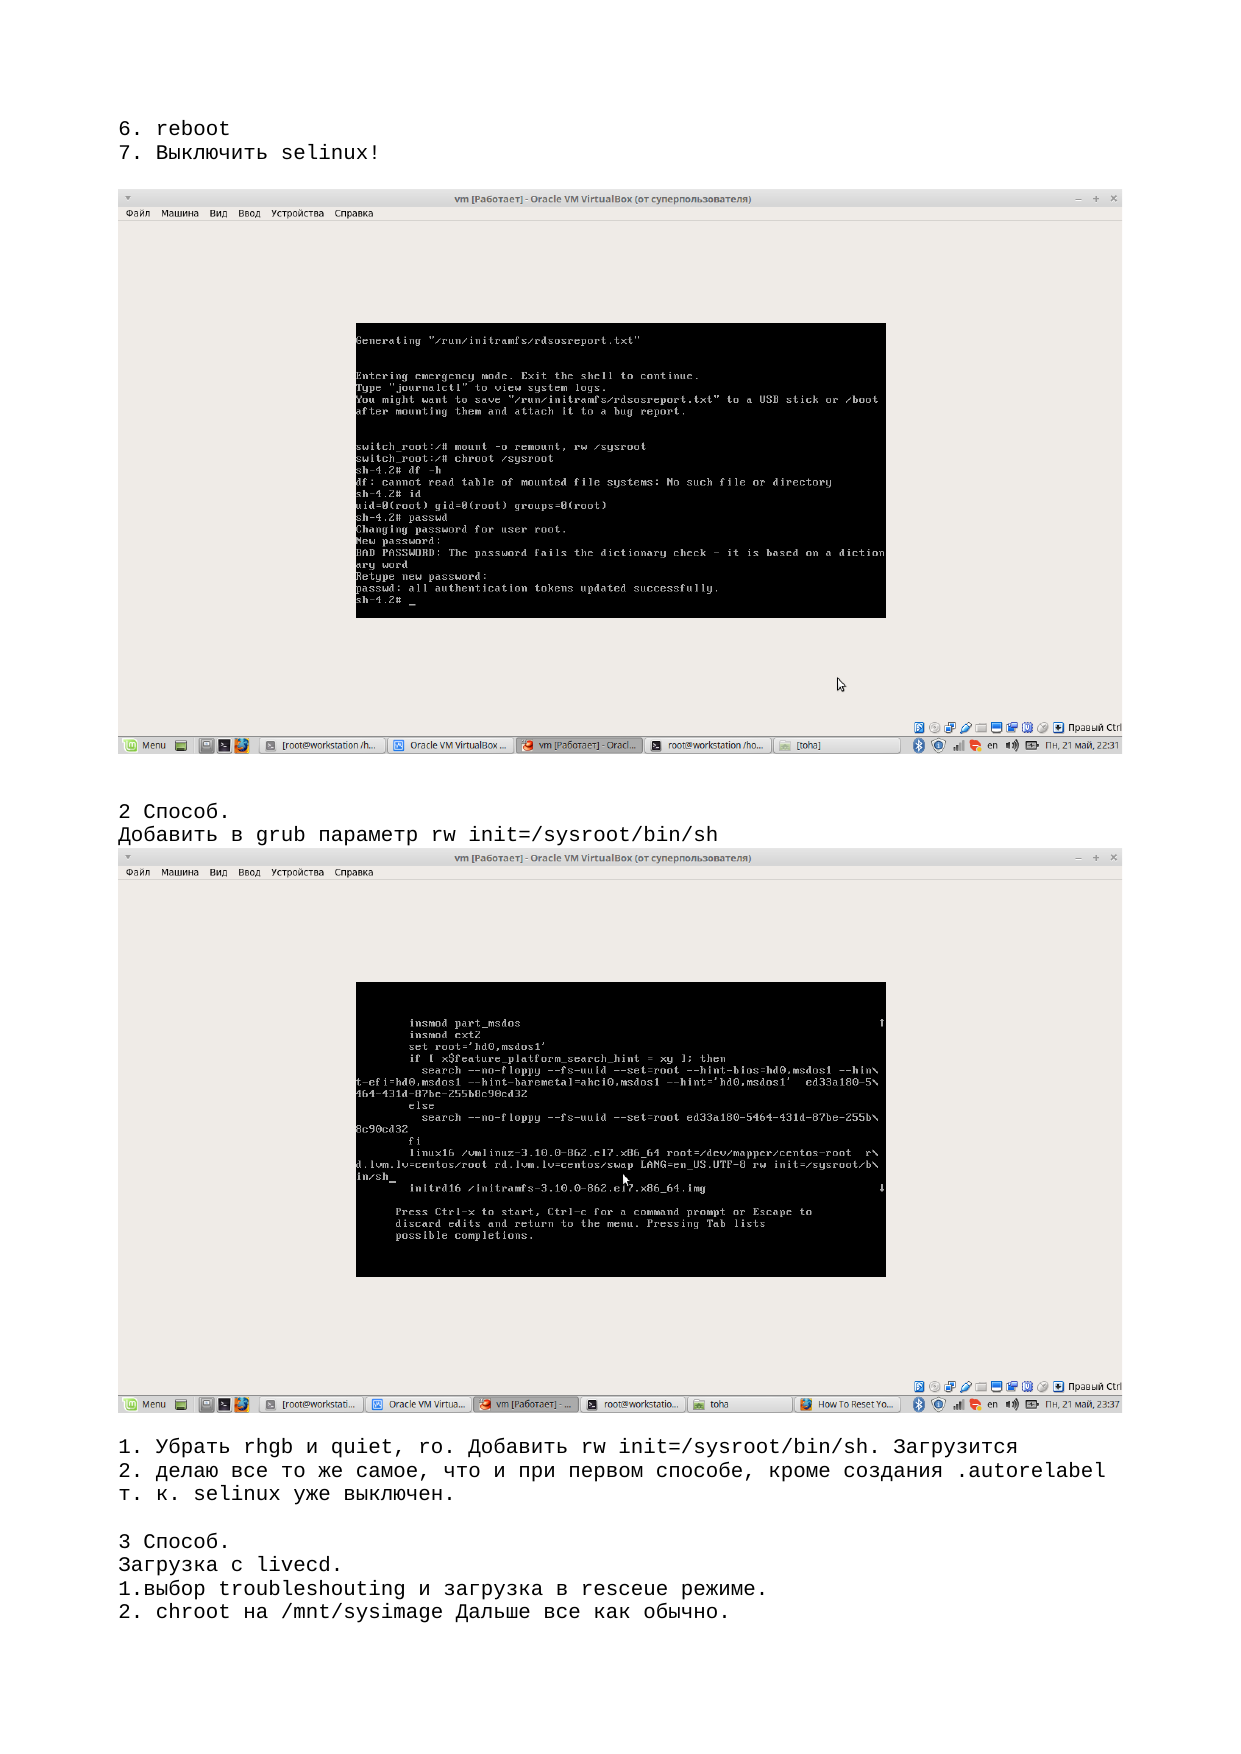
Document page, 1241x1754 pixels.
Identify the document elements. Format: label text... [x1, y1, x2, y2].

text 7. Выключить selinux! [118, 142, 1122, 165]
text 2 Способ. [118, 801, 1122, 824]
text Добавить в grub параметр rw init=/sysroot/bin/sh [118, 824, 1122, 848]
text 3 Способ. [118, 1531, 1122, 1554]
text 2. делаю все то же самое, что и при первом способе, кроме создания .autorelabel т. к. selinux уже выключен. [118, 1460, 1122, 1507]
picture [118, 848, 1123, 1413]
text 1.выбор troubleshouting и загрузка в rescеue режиме. [118, 1578, 1122, 1602]
text Загрузка с livecd. [118, 1554, 1122, 1578]
text 6. reboot [118, 118, 1122, 142]
text 2. chroot на /mnt/sysimage Дальше все как обычно. [118, 1602, 1122, 1625]
picture [118, 189, 1123, 754]
text 1. Убрать rhgb и quiet, ro. Добавить rw init=/sysroot/bin/sh. Загрузится [118, 1436, 1122, 1460]
